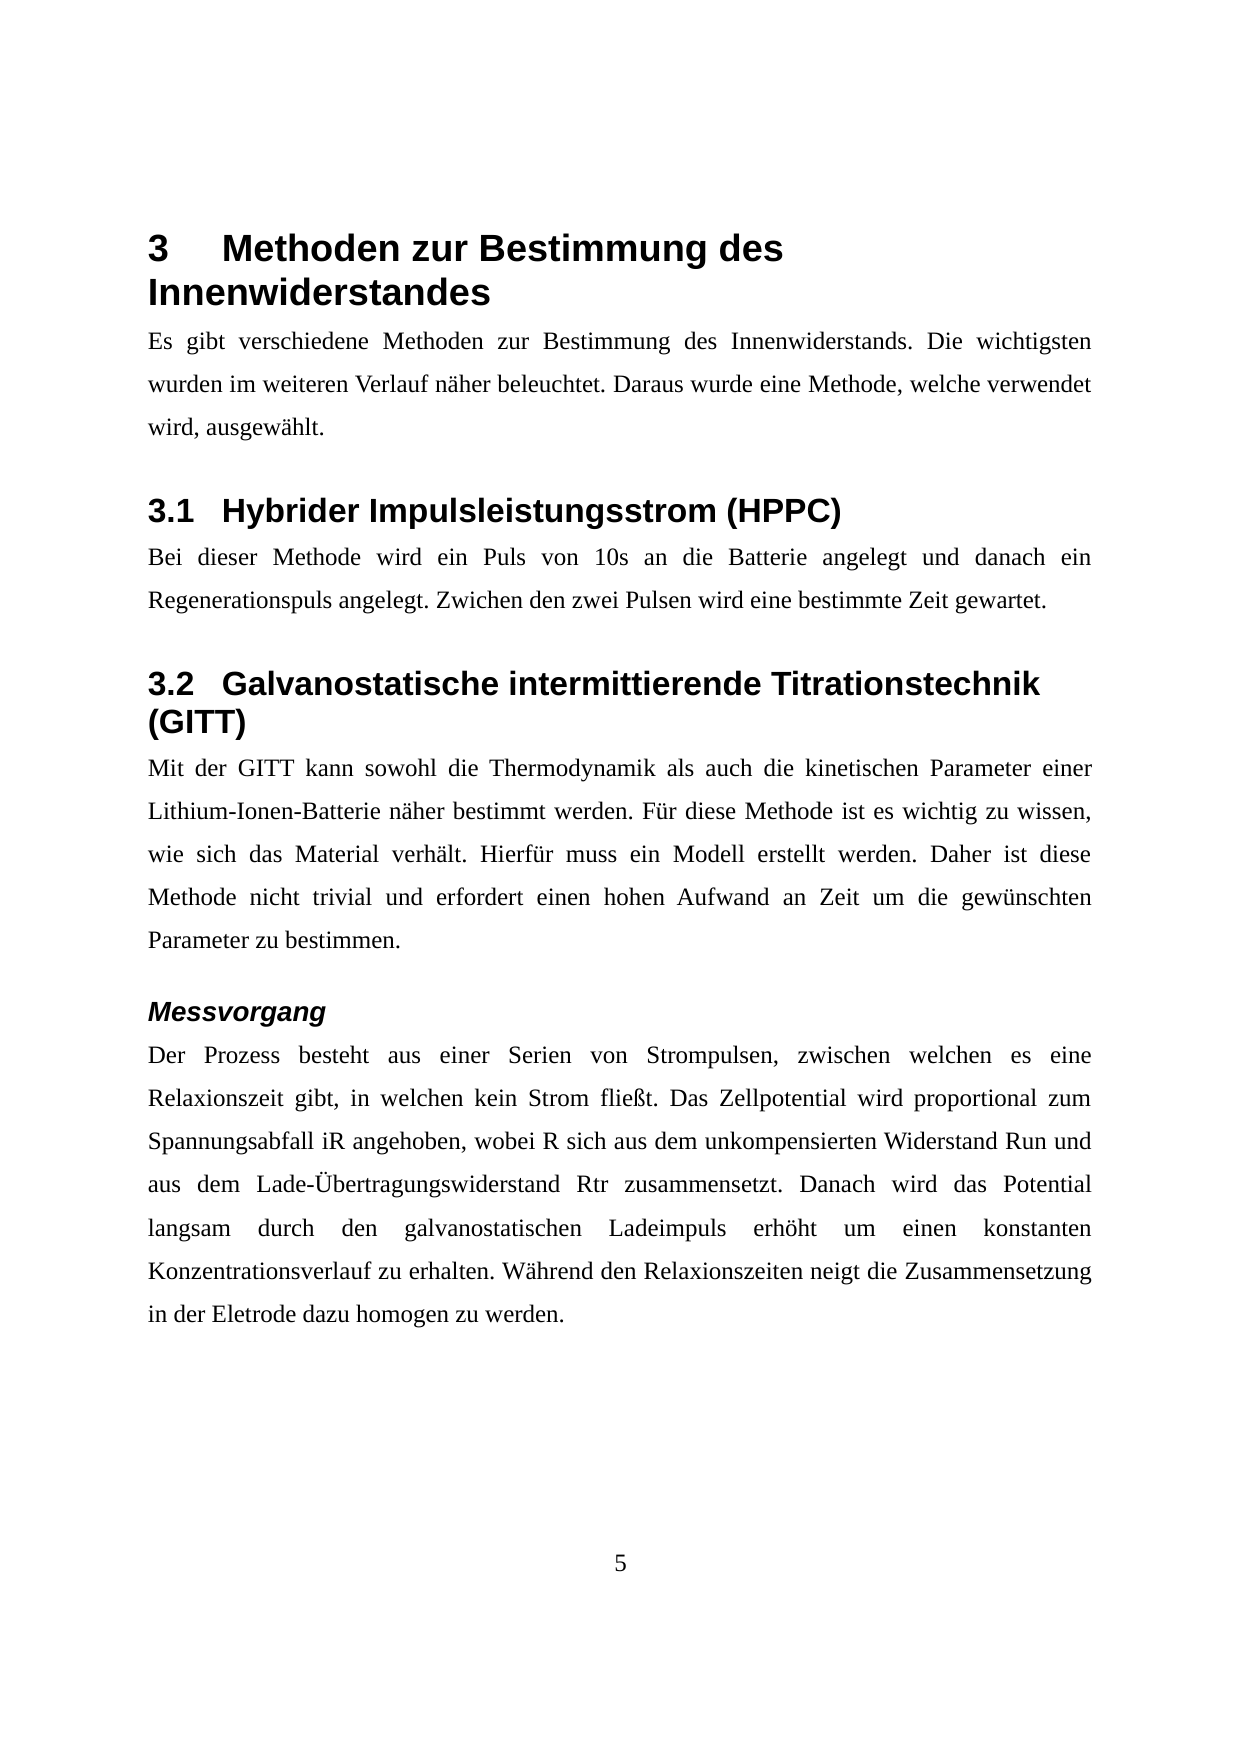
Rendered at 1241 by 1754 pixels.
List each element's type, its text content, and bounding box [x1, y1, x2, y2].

subtitle Methoden zur Bestimmung des Innenwiderstandes [148, 226, 1093, 313]
subtitle Messvorgang [148, 996, 1093, 1028]
text Bei dieser Methode wird ein Puls von 10s an die Batterie angelegt und danach ein Regenerationspuls angelegt. Zwichen den zwei Pulsen wird eine bestimmte Zeit gewartet. [148, 542, 1093, 613]
subtitle Galvanostatische intermittierende Titrationstechnik (GITT) [148, 663, 1093, 741]
text Es gibt verschiedene Methoden zur Bestimmung des Innenwiderstands. Die wichtigsten wurden im weiteren Verlauf näher beleuchtet. Daraus wurde eine Methode, welche verwendet wird, ausgewählt. [148, 326, 1093, 441]
text Der Prozess besteht aus einer Serien von Strompulsen, zwischen welchen es eine Relaxionszeit gibt, in welchen kein Strom fließt. Das Zellpotential wird proportional zum Spannungsabfall iR angehoben, wobei R sich aus dem unkompensierten Widerstand Run und aus dem Lade-Übertragungswiderstand Rtr zusammensetzt. Danach wird das Potential langsam durch den galvanostatischen Ladeimpuls erhöht um einen konstanten Konzentrationsverlauf zu erhalten. Während den Relaxionszeiten neigt die Zusammensetzung in der Eletrode dazu homogen zu werden. [148, 1040, 1093, 1328]
text Mit der GITT kann sowohl die Thermodynamik als auch die kinetischen Parameter einer Lithium-Ionen-Batterie näher bestimmt werden. Für diese Methode ist es wichtig zu wissen, wie sich das Material verhält. Hierfür muss ein Modell erstellt werden. Daher ist diese Methode nicht trivial und erfordert einen hohen Aufwand an Zeit um die gewünschten Parameter zu bestimmen. [148, 753, 1093, 954]
subtitle Hybrider Impulsleistungsstrom (HPPC) [148, 491, 1093, 529]
